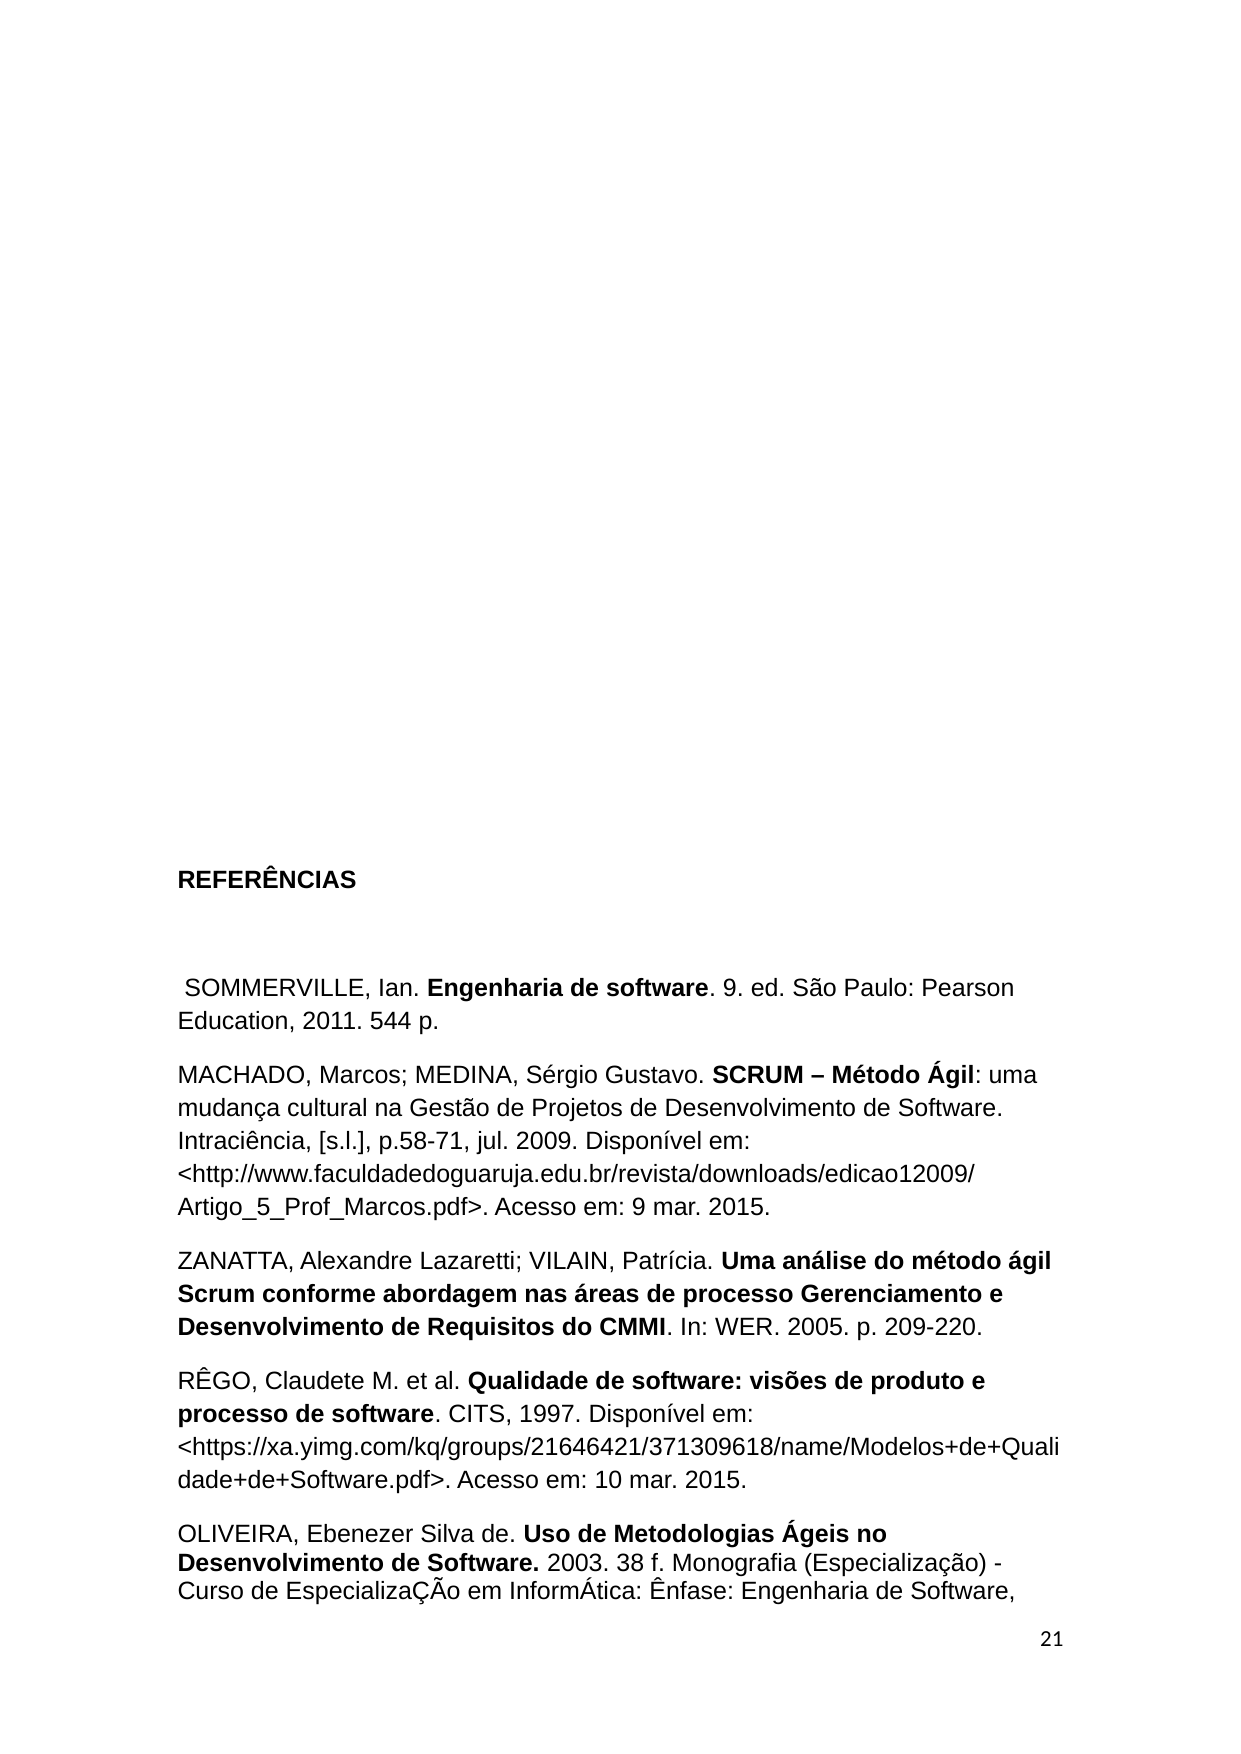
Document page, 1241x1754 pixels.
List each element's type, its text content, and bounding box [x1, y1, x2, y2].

text MACHADO, Marcos; MEDINA, Sérgio Gustavo. SCRUM – Método Ágil: uma mudança cultural na Gestão de Projetos de Desenvolvimento de Software. Intraciência, [s.l.], p.58-71, jul. 2009. Disponível em: <http://www.faculdadedoguaruja.edu.br/revista/downloads/edicao12009/Artigo_5_Prof_Marcos.pdf>. Acesso em: 9 mar. 2015. [177, 1060, 1063, 1221]
text REFERÊNCIAS [177, 866, 1063, 894]
text ZANATTA, Alexandre Lazaretti; VILAIN, Patrícia. Uma análise do método ágil Scrum conforme abordagem nas áreas de processo Gerenciamento e Desenvolvimento de Requisitos do CMMI. In: WER. 2005. p. 209-220. [177, 1246, 1063, 1341]
text RÊGO, Claudete M. et al. Qualidade de software: visões de produto e processo de software. CITS, 1997. Disponível em: <https://xa.yimg.com/kq/groups/21646421/371309618/name/Modelos+de+Qualidade+de+Software.pdf>. Acesso em: 10 mar. 2015. [177, 1366, 1063, 1494]
text SOMMERVILLE, Ian. Engenharia de software. 9. ed. São Paulo: Pearson Education, 2011. 544 p. [177, 973, 1063, 1035]
text OLIVEIRA, Ebenezer Silva de. Uso de Metodologias Ágeis no Desenvolvimento de Software. 2003. 38 f. Monografia (Especialização) - Curso de EspecializaÇÃo em InformÁtica: Ênfase: Engenharia de Software, [177, 1519, 1063, 1605]
